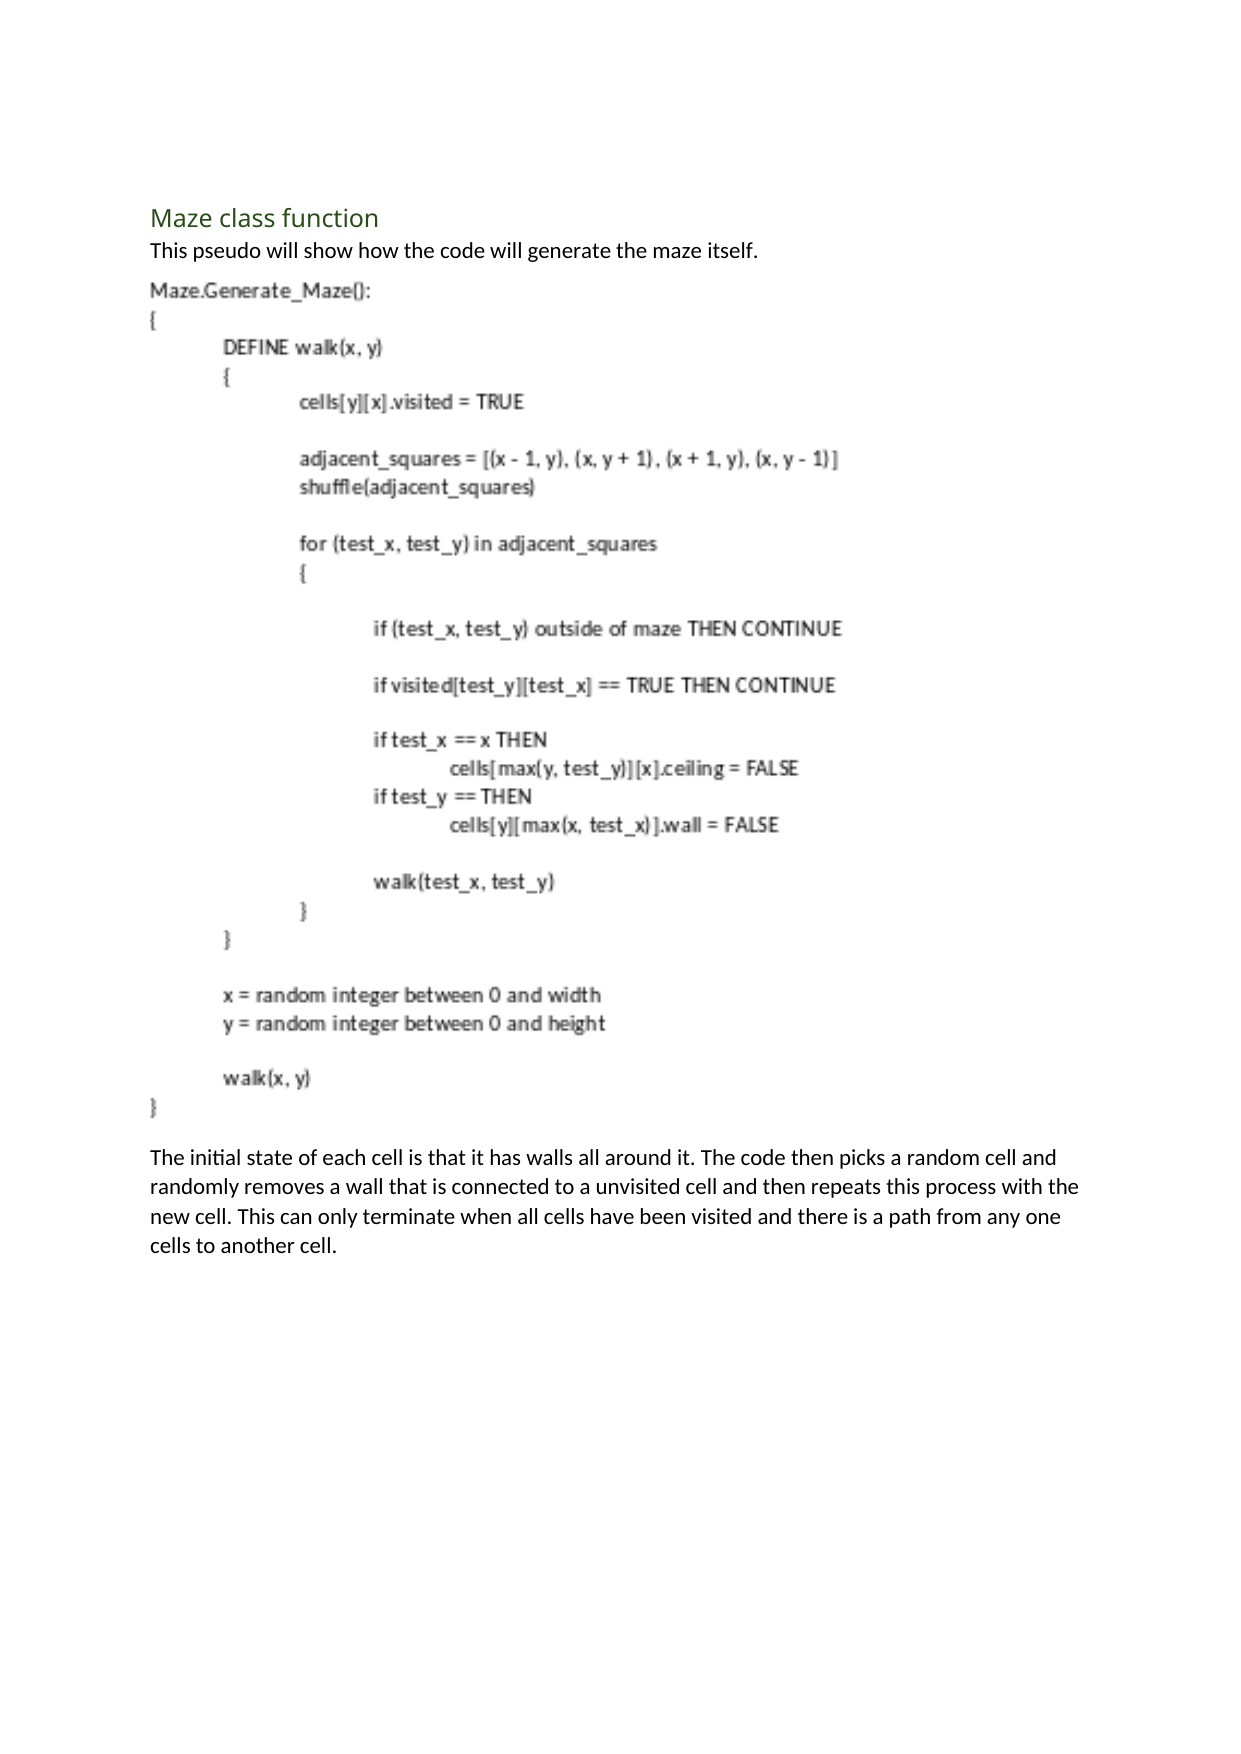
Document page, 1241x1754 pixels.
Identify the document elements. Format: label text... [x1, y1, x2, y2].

subtitle Maze class function [150, 200, 1090, 234]
text This pseudo will show how the code will generate the maze itself. [150, 236, 1090, 264]
text The initial state of each cell is that it has walls all around it. The code then picks a random cell and randomly removes a wall that is connected to a unvisited cell and then repeats this process with the new cell. This can only terminate when all cells have been visited and there is a path from any one cells to another cell. [150, 1143, 1090, 1259]
